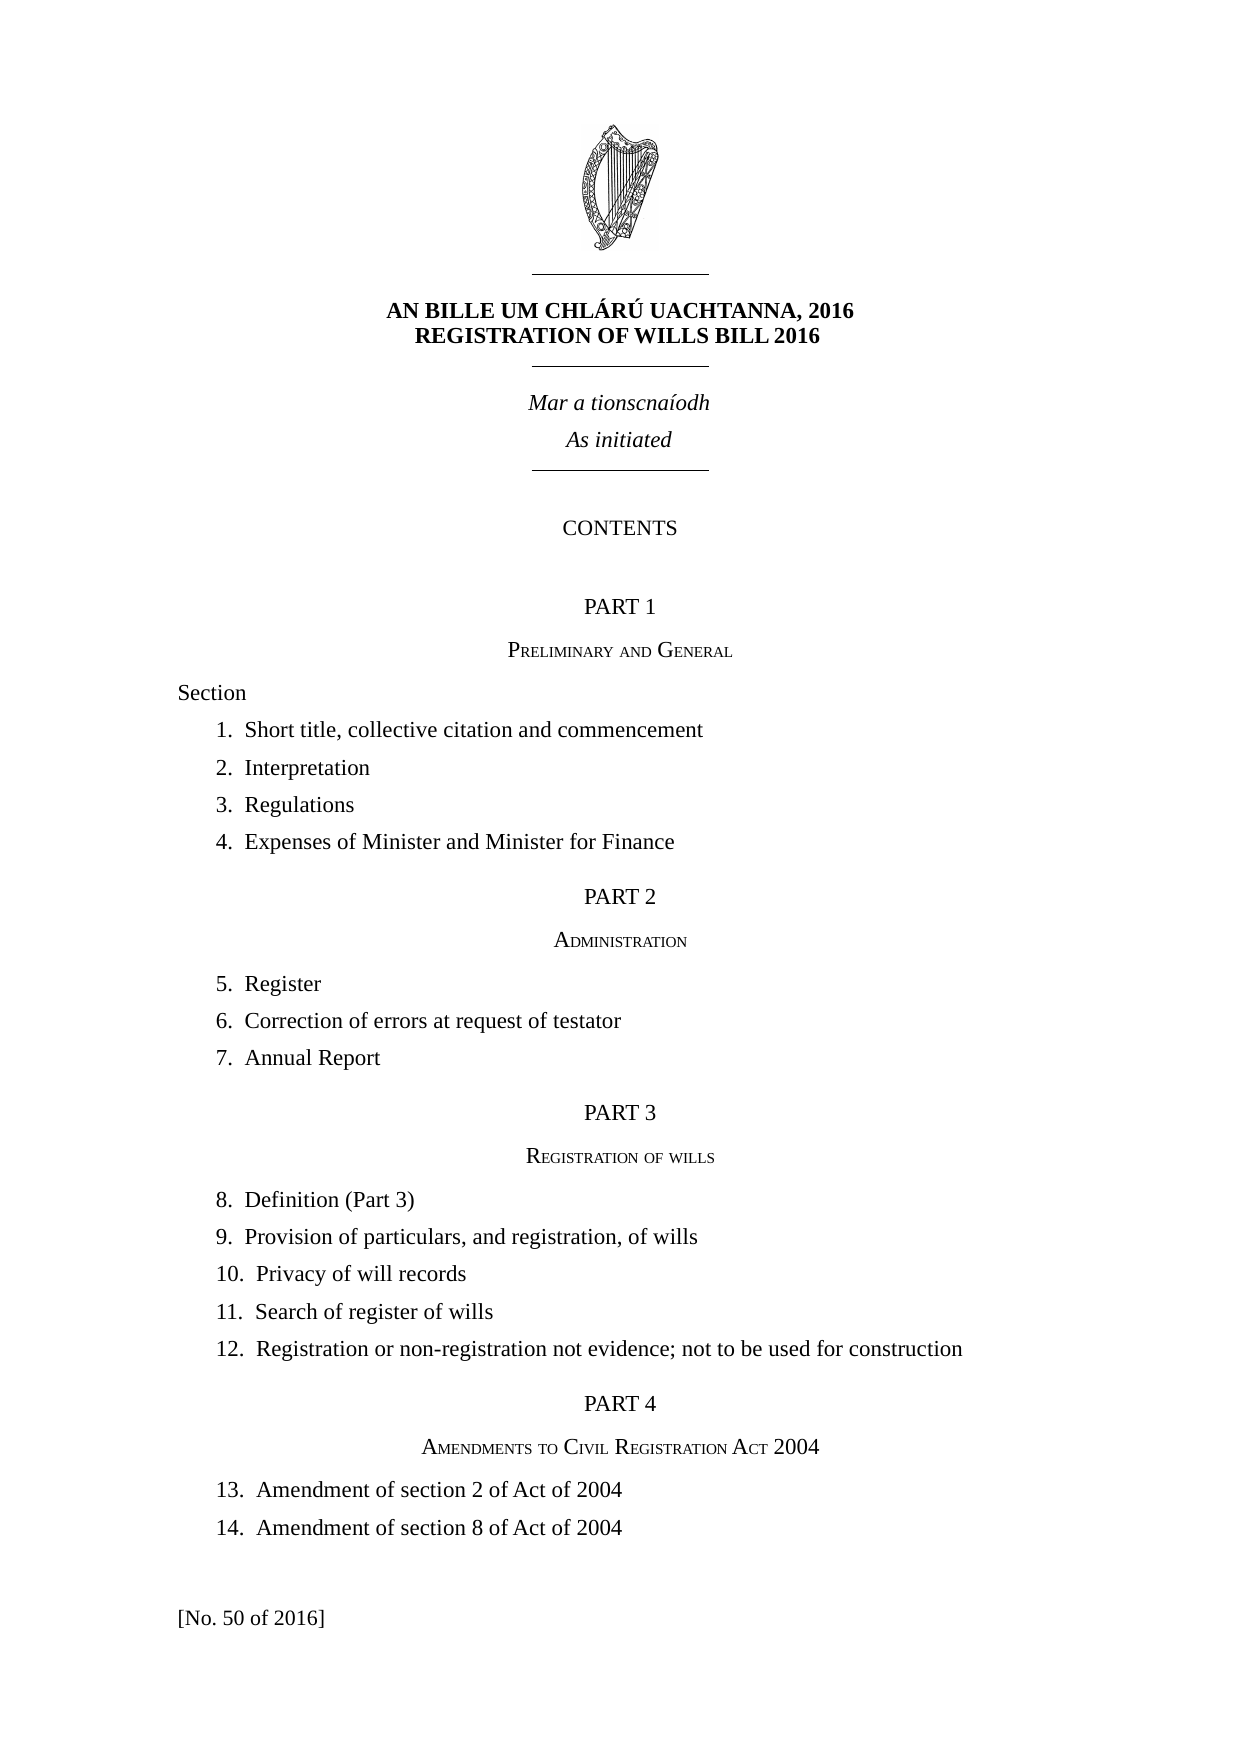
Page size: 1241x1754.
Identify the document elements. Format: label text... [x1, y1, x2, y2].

text 5. Register [216, 971, 1063, 996]
title Registration of wills [177, 1143, 1063, 1169]
text 10. Privacy of will records [216, 1261, 1063, 1287]
text 4. Expenses of Minister and Minister for Finance [216, 829, 1063, 855]
text PART 3 [177, 1100, 1063, 1126]
text 7. Annual Report [216, 1045, 1063, 1071]
text 8. Definition (Part 3) [216, 1187, 1063, 1212]
title Amendments to Civil Registration Act 2004 [177, 1434, 1063, 1459]
text 1. Short title, collective citation and commencement [216, 717, 1063, 743]
text 14. Amendment of section 8 of Act of 2004 [216, 1514, 1063, 1540]
text Section [177, 680, 1063, 706]
text 9. Provision of particulars, and registration, of wills [216, 1224, 1063, 1249]
title Registration of Wills Bill 2016 [177, 323, 1063, 348]
text 11. Search of register of wills [216, 1298, 1063, 1324]
picture [295, 117, 945, 257]
text PART 1 [177, 593, 1063, 619]
text PART 2 [177, 884, 1063, 910]
title Preliminary and General [177, 637, 1063, 662]
title Administration [177, 927, 1063, 953]
text Mar a tionscnaíodh [177, 389, 1063, 415]
text 6. Correction of errors at request of testator [216, 1008, 1063, 1033]
text As initiated [177, 427, 1063, 452]
text 2. Interpretation [216, 754, 1063, 780]
text 3. Regulations [216, 792, 1063, 817]
text 13. Amendment of section 2 of Act of 2004 [216, 1477, 1063, 1503]
text 12. Registration or non-registration not evidence; not to be used for construction [216, 1336, 1063, 1361]
title An Bille um Chlárú Uachtanna, 2016 [177, 297, 1063, 323]
text CONTENTS [177, 516, 1063, 540]
text PART 4 [177, 1391, 1063, 1416]
